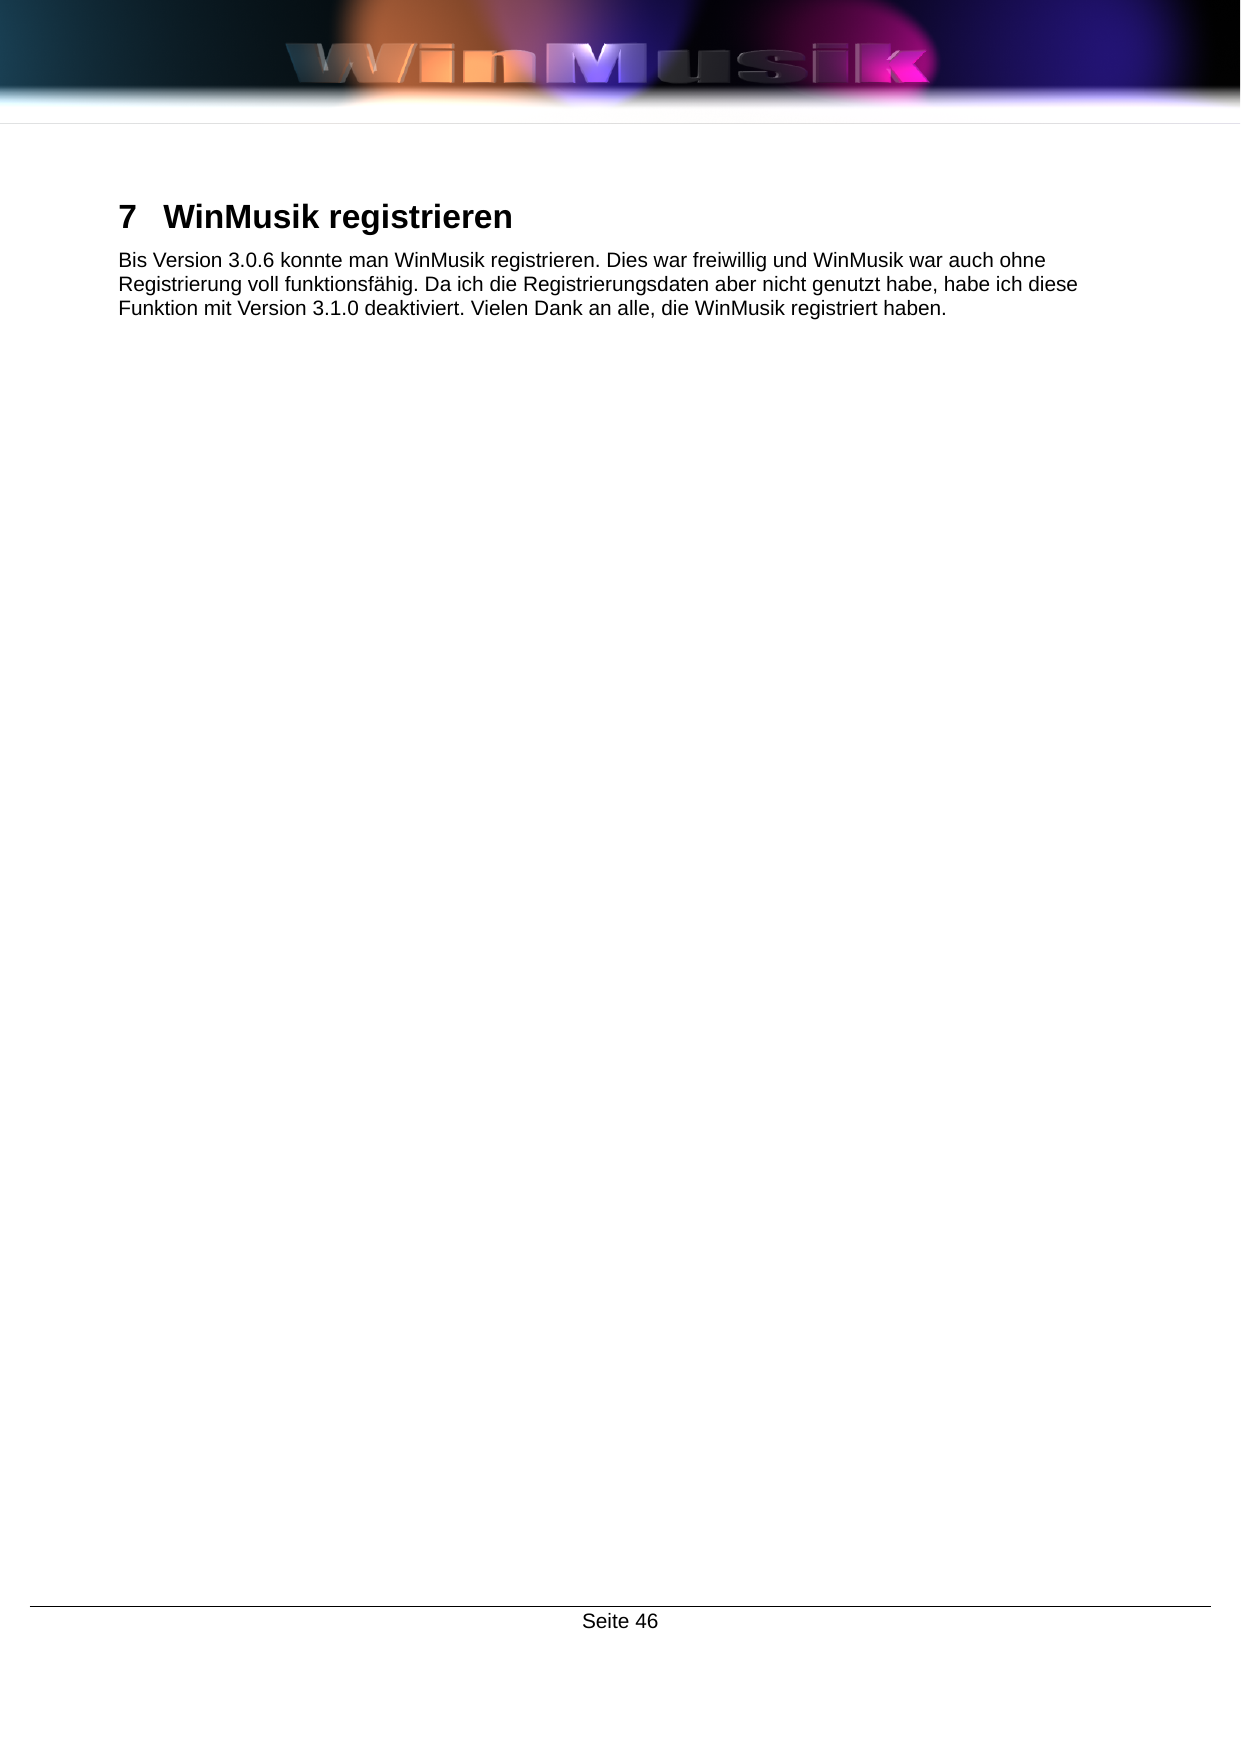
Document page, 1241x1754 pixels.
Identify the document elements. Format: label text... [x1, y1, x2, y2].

text Bis Version 3.0.6 konnte man WinMusik registrieren. Dies war freiwillig und WinMusik war auch ohne Registrierung voll funktionsfähig. Da ich die Registrierungsdaten aber nicht genutzt habe, habe ich diese Funktion mit Version 3.1.0 deaktiviert. Vielen Dank an alle, die WinMusik registriert haben. [118, 248, 1122, 319]
subtitle WinMusik registrieren [118, 197, 1122, 235]
